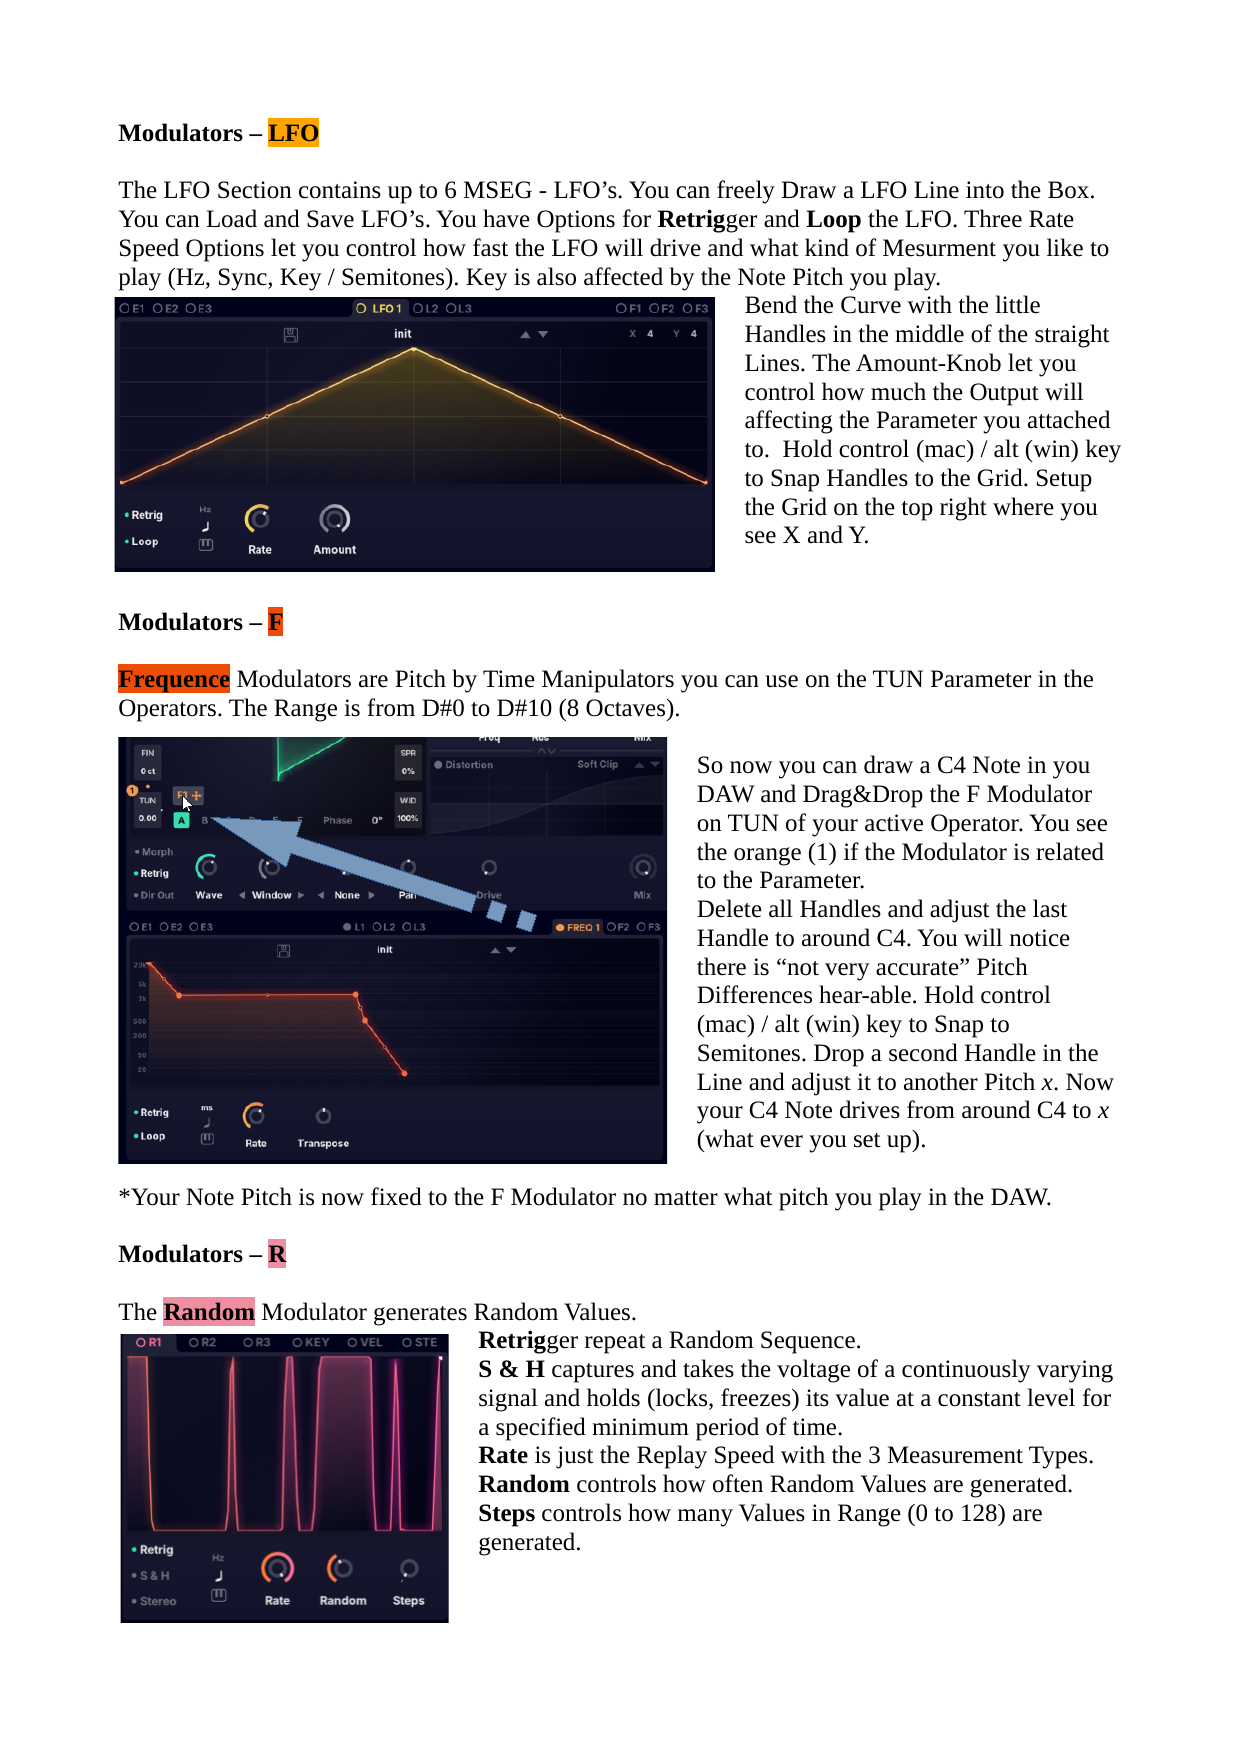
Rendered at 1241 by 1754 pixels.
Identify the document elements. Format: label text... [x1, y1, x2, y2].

text S & H captures and takes the voltage of a continuously varying signal and holds (locks, freezes) its value at a constant level for a specified minimum period of time. [449, 1297, 1122, 1383]
text So now you can draw a C4 Note in you DAW and Drag&Drop the F Modulator on TUN of your active Operator. You see the orange (1) if the Modulator is related to the Parameter. [668, 693, 1122, 837]
text Rate is just the Replay Speed with the 3 Measurement Types. Random controls how often Random Values are generated. [449, 1383, 1122, 1441]
text *Your Note Pitch is now fixed to the F Modulator no matter what pitch you play in the DAW. [118, 1124, 1122, 1153]
picture [114, 240, 715, 514]
text The Random Modulator generates Random Values. [118, 1239, 1122, 1268]
text Modulators – KEY [118, 1556, 1122, 1584]
text Modulators – R [118, 1182, 1122, 1211]
text Modulators – F [118, 549, 1122, 578]
text Bend the Curve with the little Handles in the middle of the straight Lines. The Amount-Knob let you control how much the Output will affecting the Parameter you attached to. Hold control (mac) / alt (win) key to Snap Handles to the Grid. Setup the Grid on the top right where you see X and Y. [118, 233, 1122, 492]
text Retrigger repeat a Random Sequence. [118, 1268, 1122, 1297]
picture [120, 1276, 449, 1565]
text Frequence Modulators are Pitch by Time Manipulators you can use on the TUN Parameter in the Operators. The Range is from D#0 to D#10 (8 Octaves). [118, 607, 1122, 664]
picture [118, 679, 668, 1107]
text Delete all Handles and adjust the last Handle to around C4. You will notice there is “not very accurate” Pitch Differences hear-able. Hold control (mac) / alt (win) key to Snap to Semitones. Drop a second Handle in the Line and adjust it to another Pitch x. Now your C4 Note drives from around C4 to x (what ever you set up). [668, 837, 1122, 1096]
text Steps controls how many Values in Range (0 to 128) are generated. [449, 1441, 1122, 1498]
text The LFO Section contains up to 6 MSEG - LFO’s. You can freely Draw a LFO Line into the Box. You can Load and Save LFO’s. You have Options for Retrigger and Loop the LFO. Three Rate Speed Options let you control how fast the LFO will drive and what kind of Mesurment you like to play (Hz, Sync, Key / Semitones). Key is also affected by the Note Pitch you play. [118, 118, 1122, 233]
